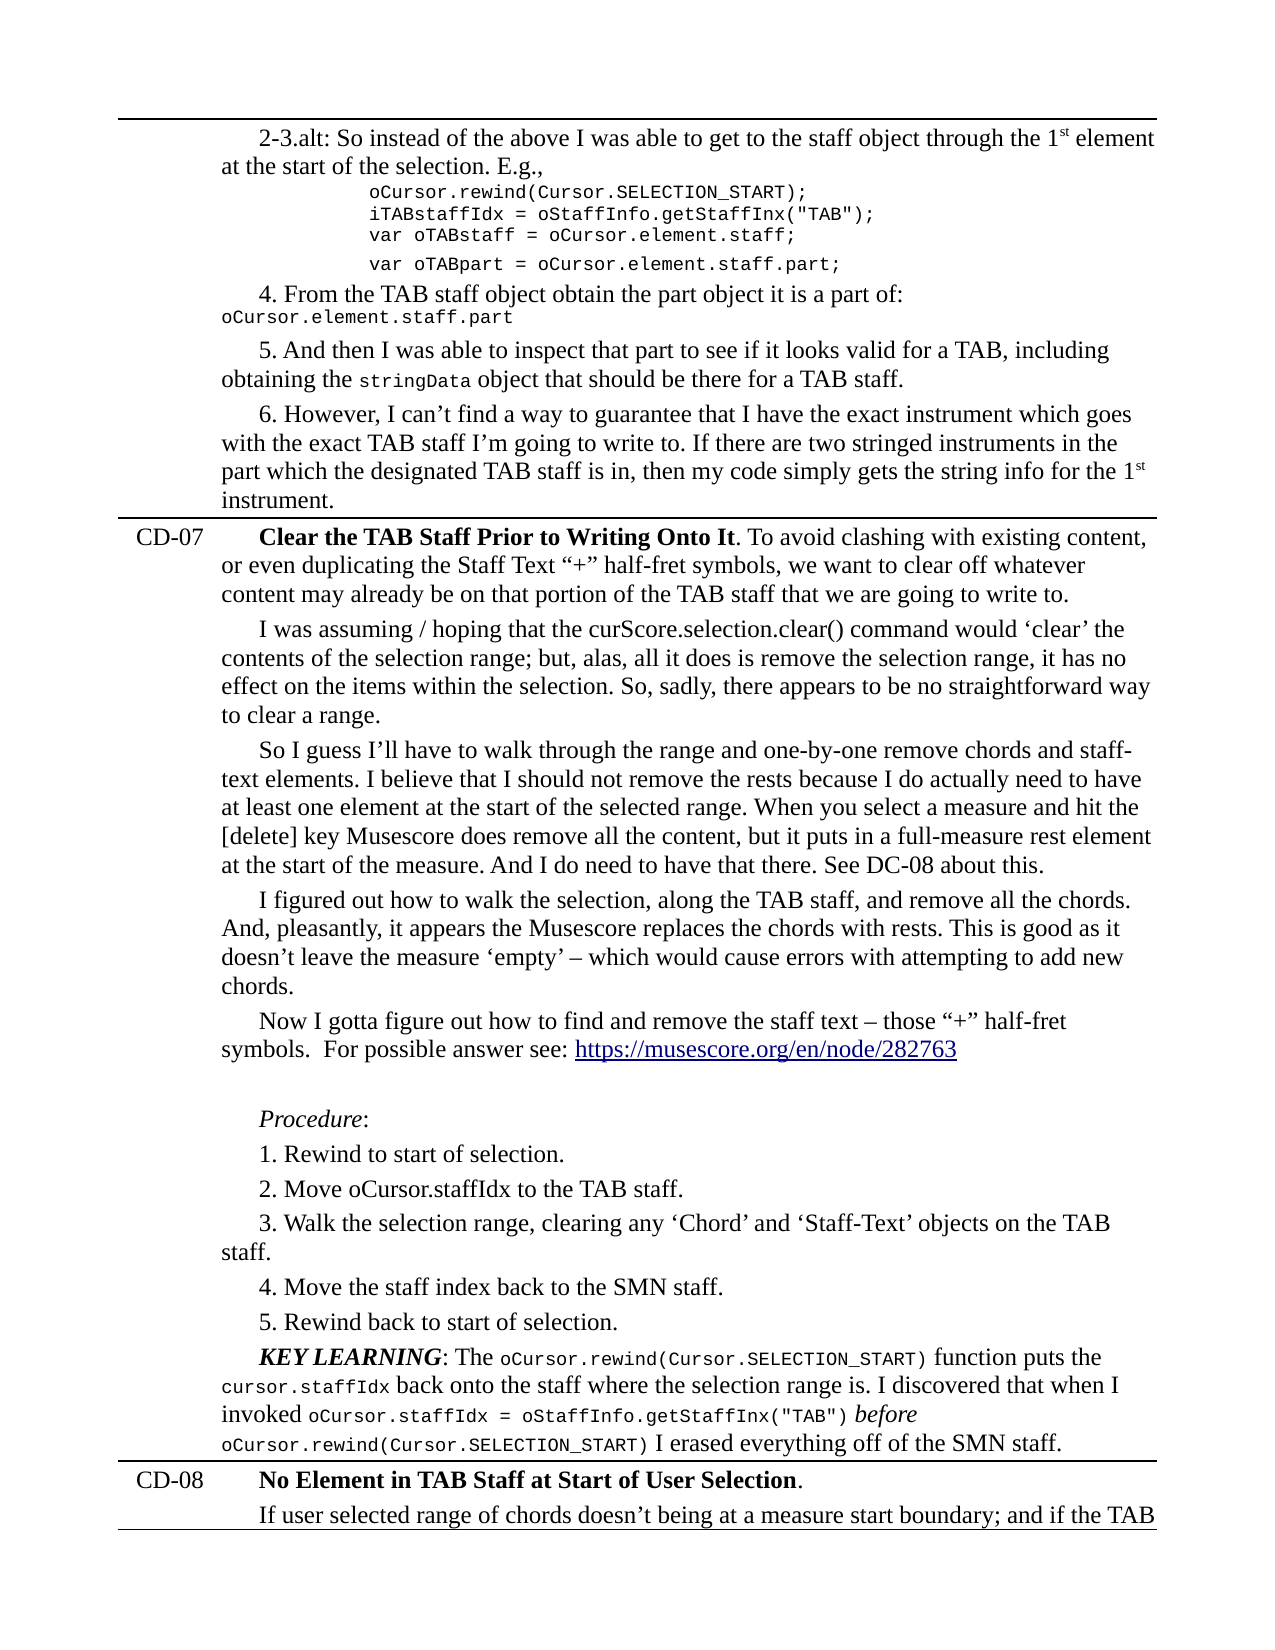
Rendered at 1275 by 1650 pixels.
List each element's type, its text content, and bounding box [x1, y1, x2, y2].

table_cell CD-07 [118, 519, 221, 1460]
table_cell 2-3.alt: So instead of the above I was able to get to the staff object through the 1st element at the start of the selection. E.g., oCursor.rewind(Cursor.SELECTION_START); iTABstaffIdx = oStaffInfo.getStaffInx("TAB"); var oTABstaff = oCursor.element.staff; var oTABpart = oCursor.element.staff.part; 4. From the TAB staff object obtain the part object it is a part of: oCursor.element.staff.part 5. And then I was able to inspect that part to see if it looks valid for a TAB, including obtaining the stringData object that should be there for a TAB staff. 6. However, I can’t find a way to guarantee that I have the exact instrument which goes with the exact TAB staff I’m going to write to. If there are two stringed instruments in the part which the designated TAB staff is in, then my code simply gets the string info for the 1st instrument. [221, 120, 1157, 517]
table_cell CD-08 [118, 1462, 221, 1528]
table_cell No Element in TAB Staff at Start of User Selection. If user selected range of chords doesn’t being at a measure start boundary; and if the TAB [221, 1462, 1157, 1528]
table_cell [118, 120, 221, 517]
table_cell Clear the TAB Staff Prior to Writing Onto It. To avoid clashing with existing content, or even duplicating the Staff Text “+” half-fret symbols, we want to clear off whatever content may already be on that portion of the TAB staff that we are going to write to. I was assuming / hoping that the curScore.selection.clear() command would ‘clear’ the contents of the selection range; but, alas, all it does is remove the selection range, it has no effect on the items within the selection. So, sadly, there appears to be no straightforward way to clear a range. So I guess I’ll have to walk through the range and one-by-one remove chords and staff-text elements. I believe that I should not remove the rests because I do actually need to have at least one element at the start of the selected range. When you select a measure and hit the [delete] key Musescore does remove all the content, but it puts in a full-measure rest element at the start of the measure. And I do need to have that there. See DC-08 about this. I figured out how to walk the selection, along the TAB staff, and remove all the chords. And, pleasantly, it appears the Musescore replaces the chords with rests. This is good as it doesn’t leave the measure ‘empty’ – which would cause errors with attempting to add new chords. Now I gotta figure out how to find and remove the staff text – those “+” half-fret symbols. For possible answer see: https://musescore.org/en/node/282763 Procedure: 1. Rewind to start of selection. 2. Move oCursor.staffIdx to the TAB staff. 3. Walk the selection range, clearing any ‘Chord’ and ‘Staff-Text’ objects on the TAB staff. 4. Move the staff index back to the SMN staff. 5. Rewind back to start of selection. KEY LEARNING: The oCursor.rewind(Cursor.SELECTION_START) function puts the cursor.staffIdx back onto the staff where the selection range is. I discovered that when I invoked oCursor.staffIdx = oStaffInfo.getStaffInx("TAB") before oCursor.rewind(Cursor.SELECTION_START) I erased everything off of the SMN staff. [221, 519, 1157, 1460]
